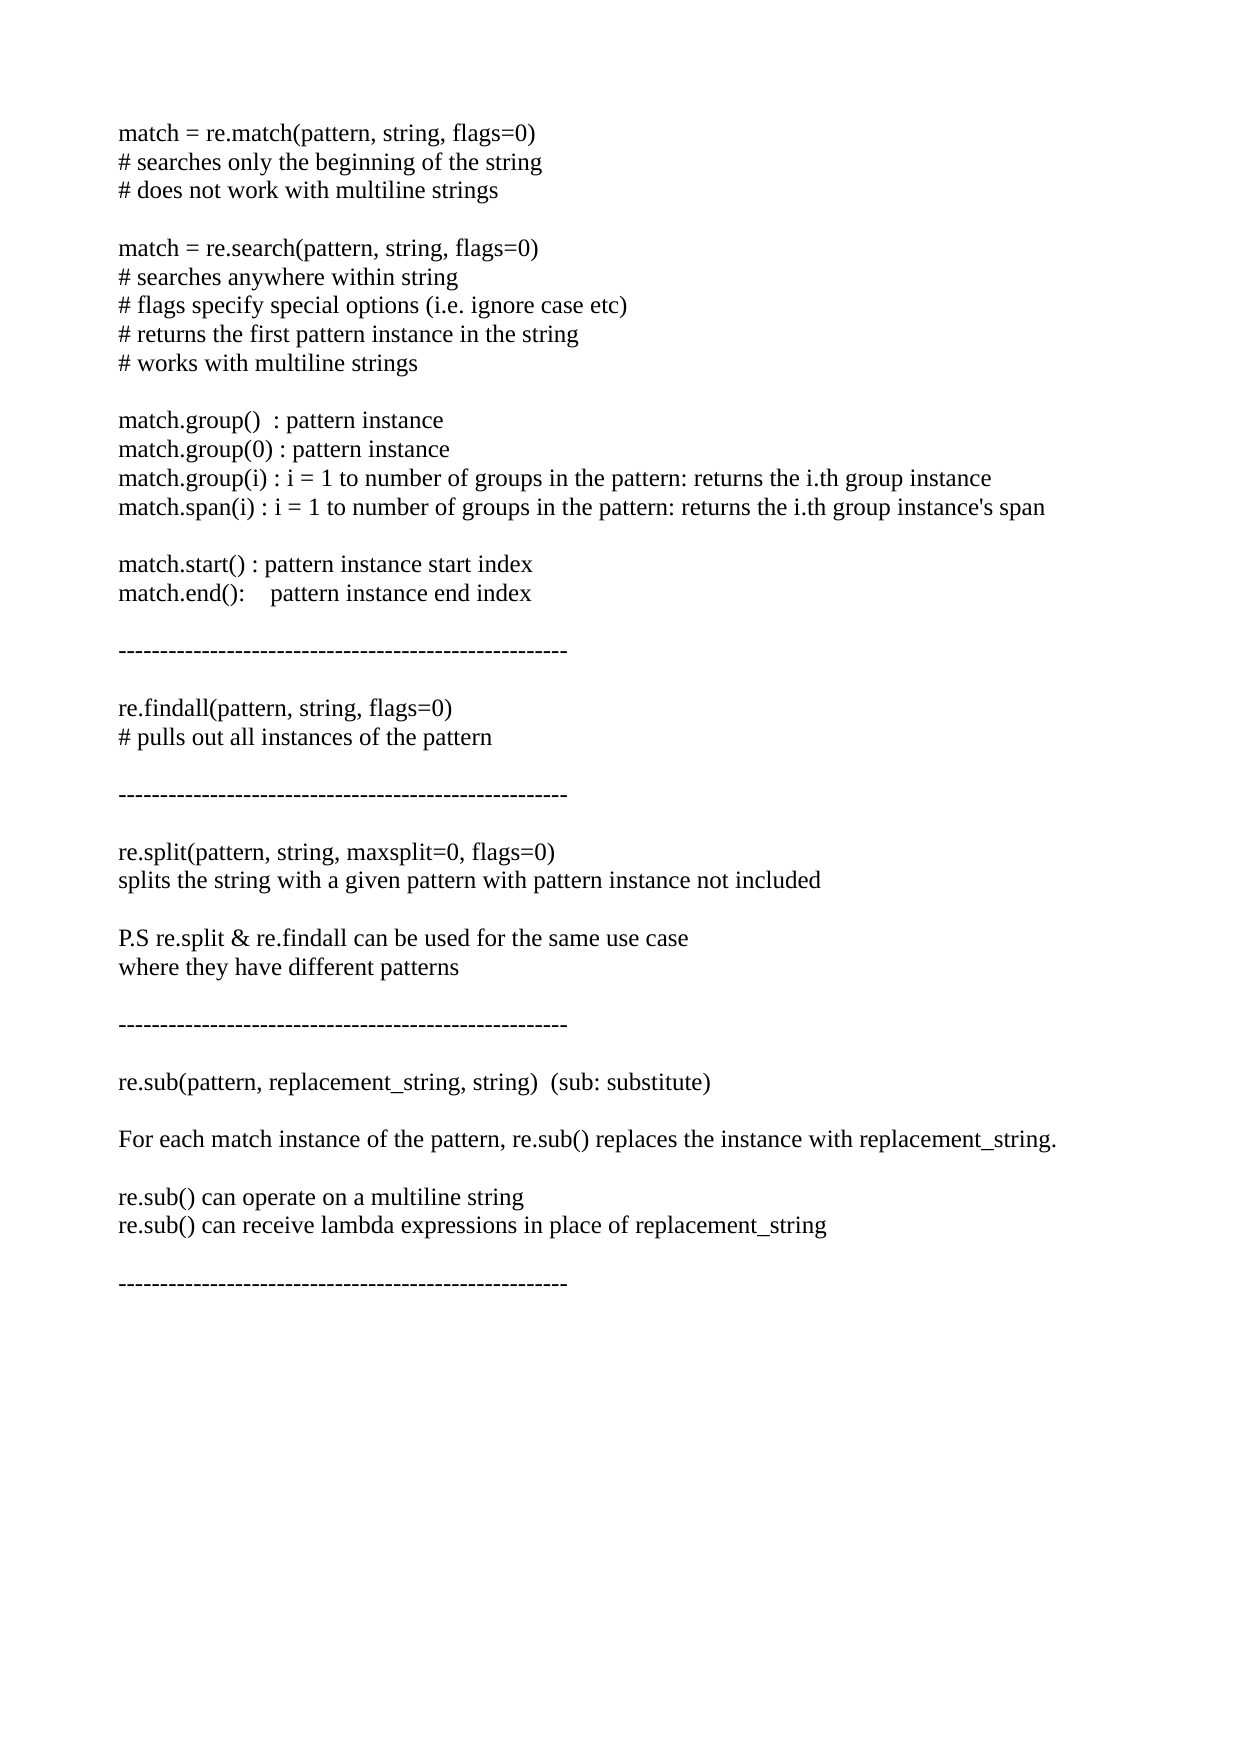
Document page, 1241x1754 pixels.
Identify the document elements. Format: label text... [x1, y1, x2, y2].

text # searches anywhere within string [118, 262, 1122, 291]
text ------------------------------------------------------ [118, 1009, 1122, 1038]
text # does not work with multiline strings [118, 176, 1122, 204]
text # flags specify special options (i.e. ignore case etc) [118, 291, 1122, 319]
text match.span(i) : i = 1 to number of groups in the pattern: returns the i.th group instance's span [118, 492, 1122, 521]
text match.group() : pattern instance [118, 406, 1122, 434]
text # searches only the beginning of the string [118, 147, 1122, 176]
text re.findall(pattern, string, flags=0) [118, 693, 1122, 722]
text match.start() : pattern instance start index [118, 549, 1122, 578]
text re.sub(pattern, replacement_string, string) (sub: substitute) [118, 1067, 1122, 1096]
text re.split(pattern, string, maxsplit=0, flags=0) [118, 837, 1122, 866]
text match = re.search(pattern, string, flags=0) [118, 233, 1122, 262]
text # returns the first pattern instance in the string [118, 319, 1122, 348]
text ------------------------------------------------------ [118, 779, 1122, 808]
text where they have different patterns [118, 952, 1122, 981]
text re.sub() can receive lambda expressions in place of replacement_string [118, 1211, 1122, 1239]
text re.sub() can operate on a multiline string [118, 1182, 1122, 1211]
text match.group(i) : i = 1 to number of groups in the pattern: returns the i.th group instance [118, 463, 1122, 492]
text # pulls out all instances of the pattern [118, 722, 1122, 751]
text For each match instance of the pattern, re.sub() replaces the instance with replacement_string. [118, 1124, 1122, 1153]
text # works with multiline strings [118, 348, 1122, 377]
text ------------------------------------------------------ [118, 1268, 1122, 1297]
text P.S re.split & re.findall can be used for the same use case [118, 923, 1122, 952]
text match = re.match(pattern, string, flags=0) [118, 118, 1122, 147]
text splits the string with a given pattern with pattern instance not included [118, 866, 1122, 894]
text match.group(0) : pattern instance [118, 434, 1122, 463]
text ------------------------------------------------------ [118, 636, 1122, 664]
text match.end(): pattern instance end index [118, 578, 1122, 607]
